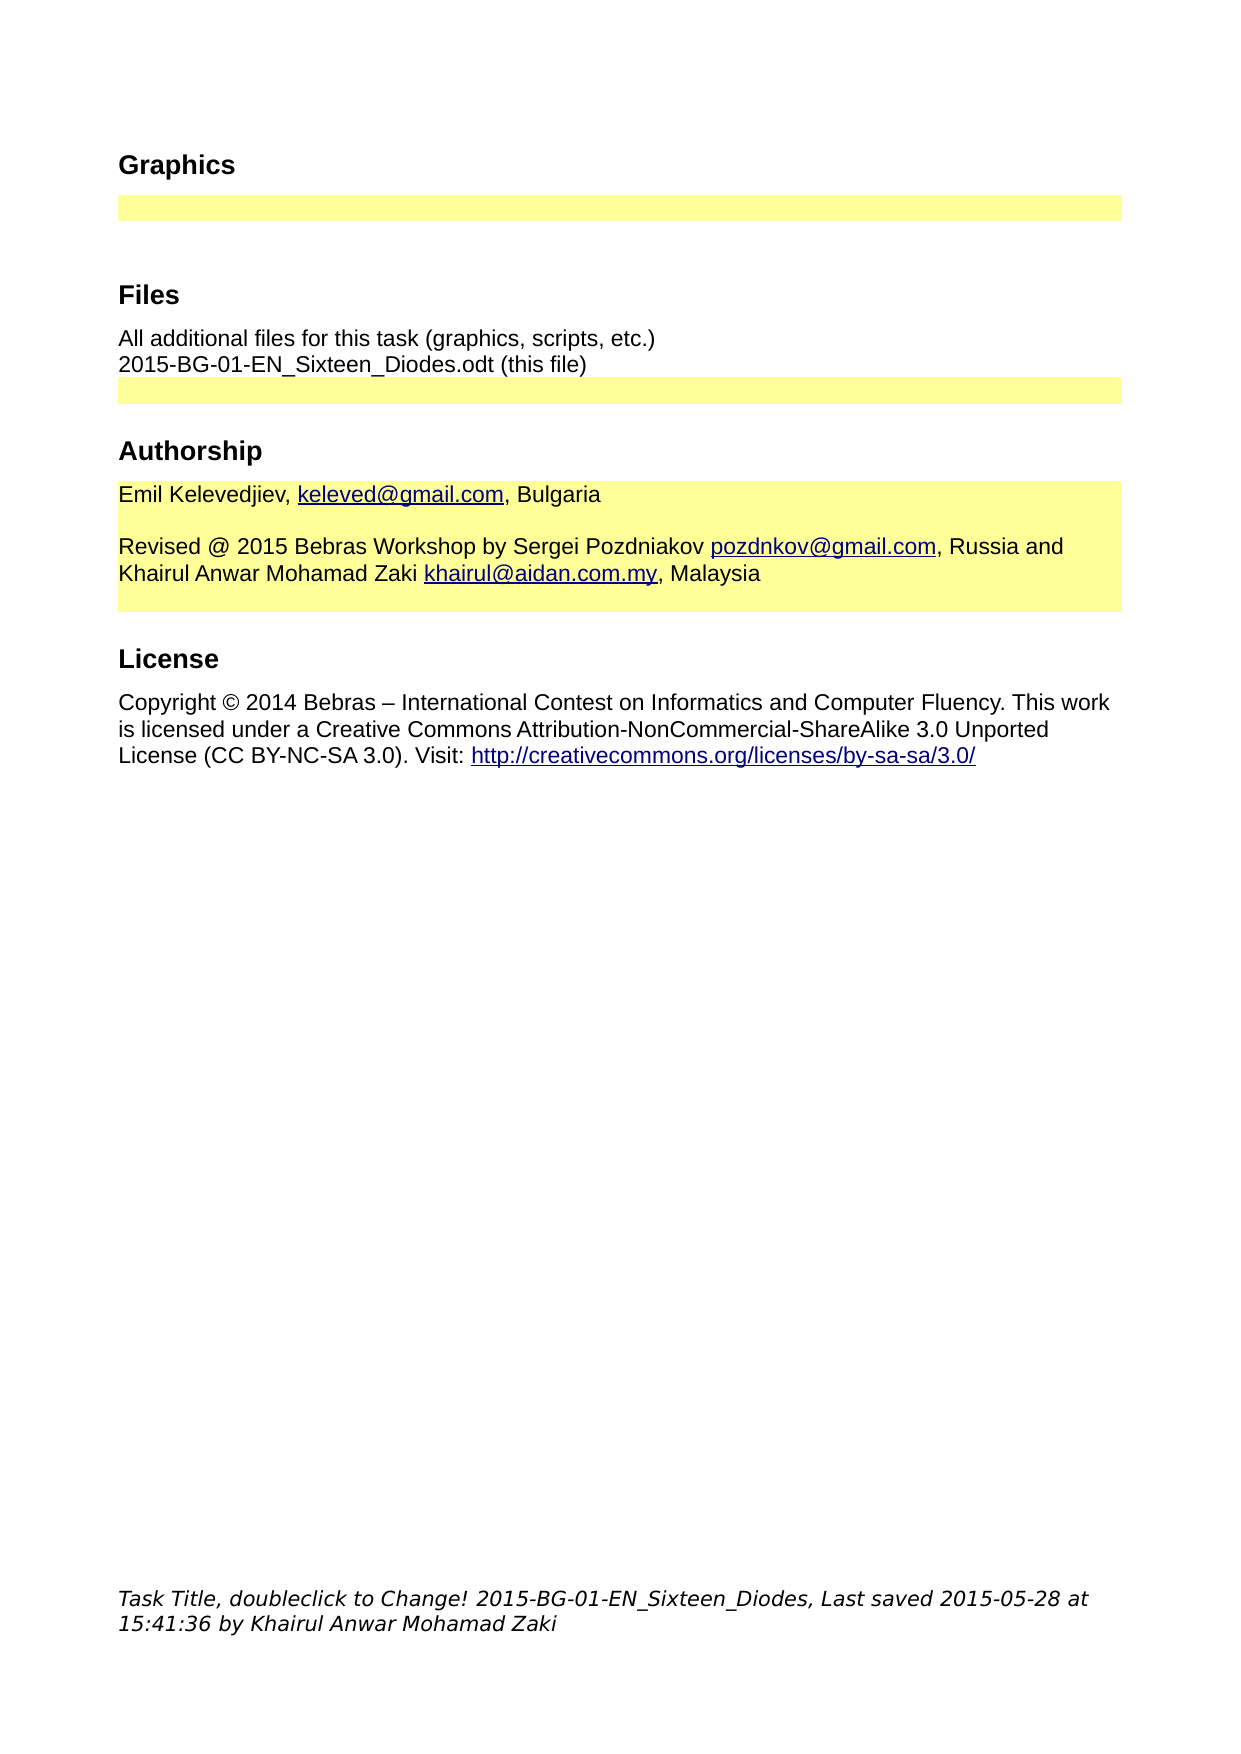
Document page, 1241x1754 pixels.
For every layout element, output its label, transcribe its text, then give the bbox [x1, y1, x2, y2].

text 2015-BG-01-EN_Sixteen_Diodes.odt (this file) [118, 351, 1122, 377]
text Emil Kelevedjiev, keleved@gmail.com, Bulgaria [118, 481, 1122, 507]
subtitle License [118, 643, 1122, 675]
subtitle Authorship [118, 435, 1122, 466]
subtitle Graphics [118, 149, 1122, 181]
subtitle Files [118, 279, 1122, 310]
text All additional files for this task (graphics, scripts, etc.) [118, 324, 1122, 351]
text Copyright © 2014 Bebras – International Contest on Informatics and Computer Fluency. This work is licensed under a Creative Commons Attribution-NonCommercial-ShareAlike 3.0 Unported License (CC BY-NC-SA 3.0). Visit: http://creativecommons.org/licenses/by-sa-sa/3.0/ [118, 689, 1122, 768]
text Revised @ 2015 Bebras Workshop by Sergei Pozdniakov pozdnkov@gmail.com, Russia and Khairul Anwar Mohamad Zaki khairul@aidan.com.my, Malaysia [118, 533, 1122, 586]
